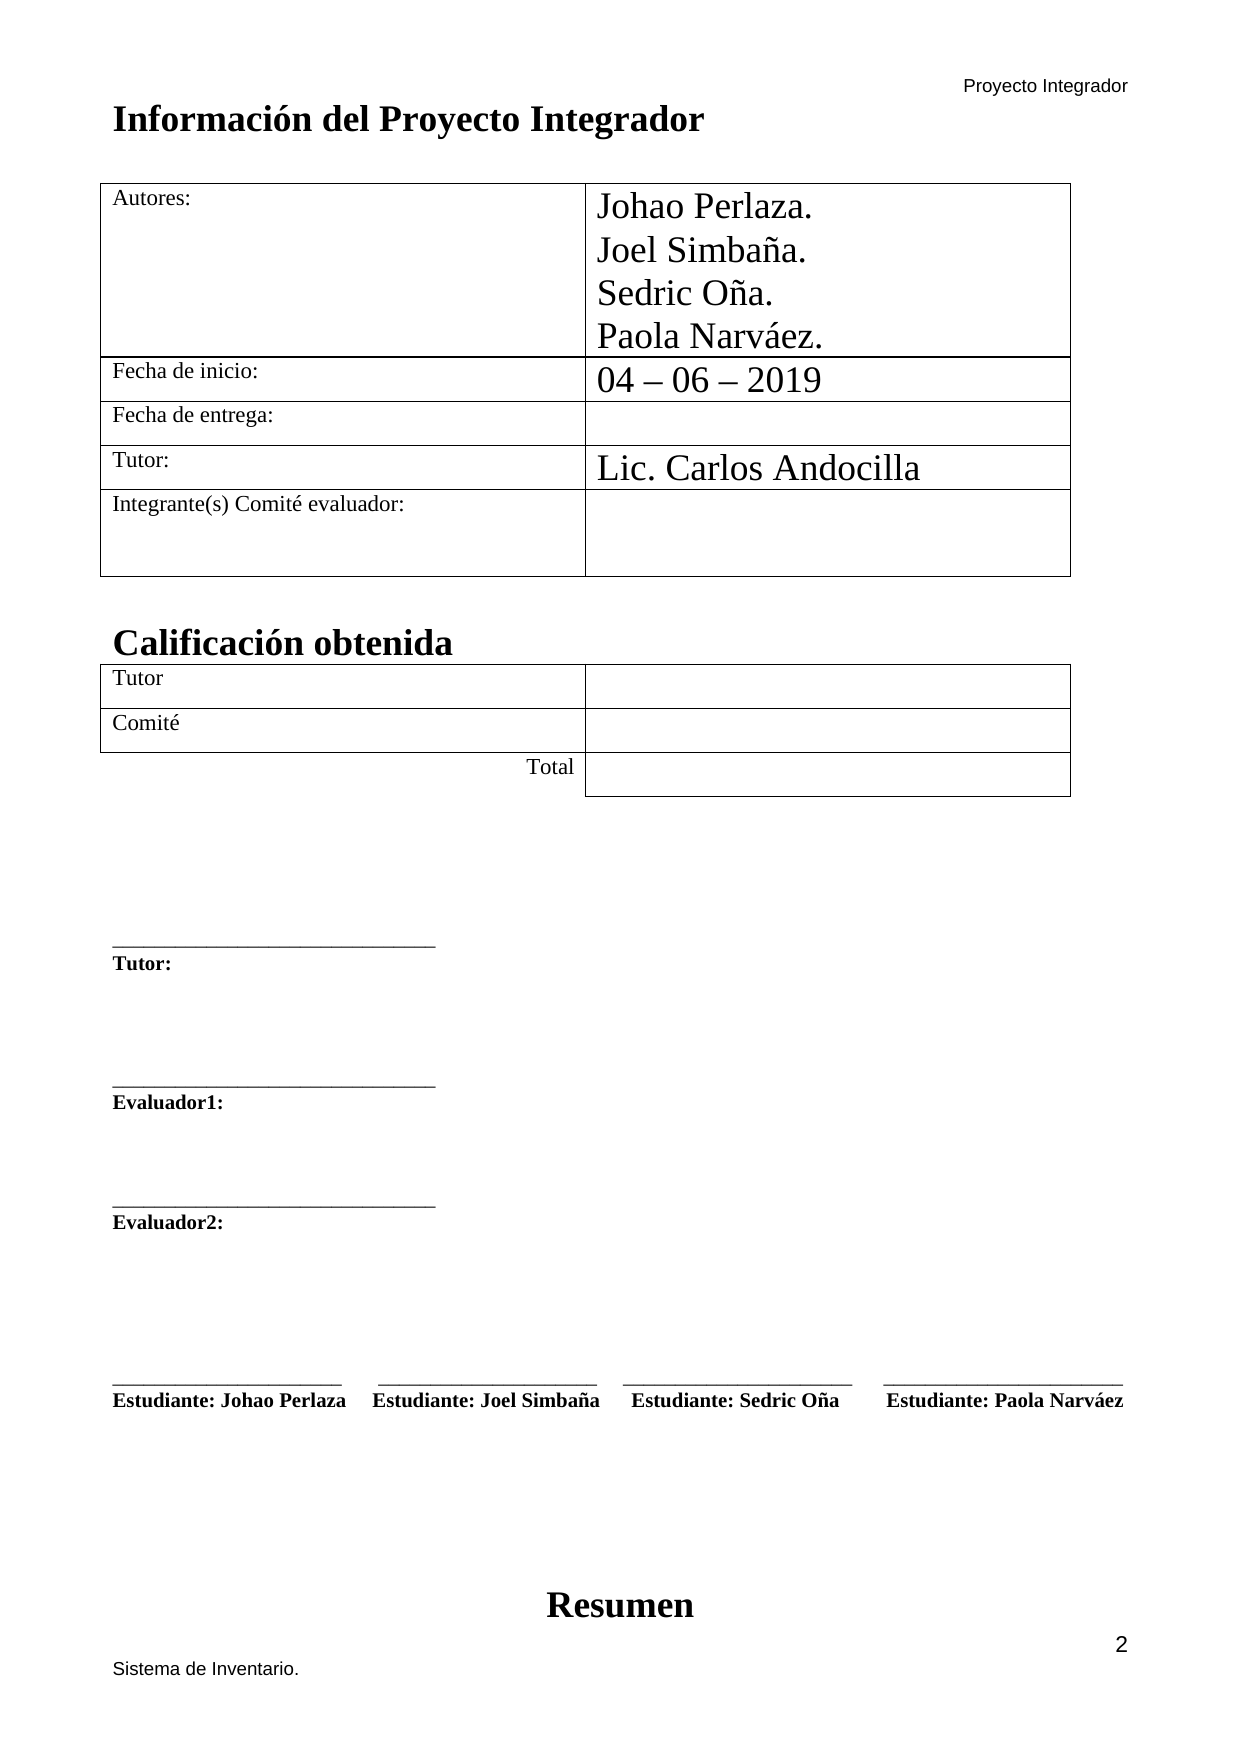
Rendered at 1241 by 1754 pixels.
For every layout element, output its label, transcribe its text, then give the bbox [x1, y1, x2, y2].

text _______________________________ [112, 1066, 1128, 1090]
table_cell [586, 490, 1070, 576]
text Información del Proyecto Integrador [112, 97, 1128, 140]
table_cell Total [101, 753, 585, 796]
text ______________________ _____________________ ______________________ _______________________ [112, 1363, 1128, 1388]
text _______________________________ [112, 1186, 1128, 1210]
table_cell Comité [101, 709, 585, 752]
table_cell Fecha de entrega: [101, 402, 585, 445]
table_cell [586, 402, 1070, 445]
table_cell Fecha de inicio: [101, 358, 585, 401]
table_cell Lic. Carlos Andocilla [586, 446, 1070, 489]
table_header Johao Perlaza. Joel Simbaña. Sedric Oña. Paola Narváez. [586, 184, 1070, 356]
text Resumen [112, 1583, 1128, 1626]
table_cell Tutor: [101, 446, 585, 489]
table_cell [586, 753, 1070, 796]
table_header Autores: [101, 184, 585, 356]
text Evaluador2: [112, 1210, 1128, 1234]
text Evaluador1: [112, 1090, 1128, 1138]
table_header [586, 665, 1070, 708]
text _______________________________ [112, 926, 1128, 950]
text Calificación obtenida [112, 620, 1128, 663]
table_cell 04 – 06 – 2019 [586, 358, 1070, 401]
table_header Tutor [101, 665, 585, 708]
table_cell Integrante(s) Comité evaluador: [101, 490, 585, 576]
table_cell [586, 709, 1070, 752]
text Tutor: [112, 950, 1128, 974]
text Estudiante: Johao Perlaza Estudiante: Joel Simbaña Estudiante: Sedric Oña Estudiante: Paola Narváez [112, 1388, 1128, 1412]
